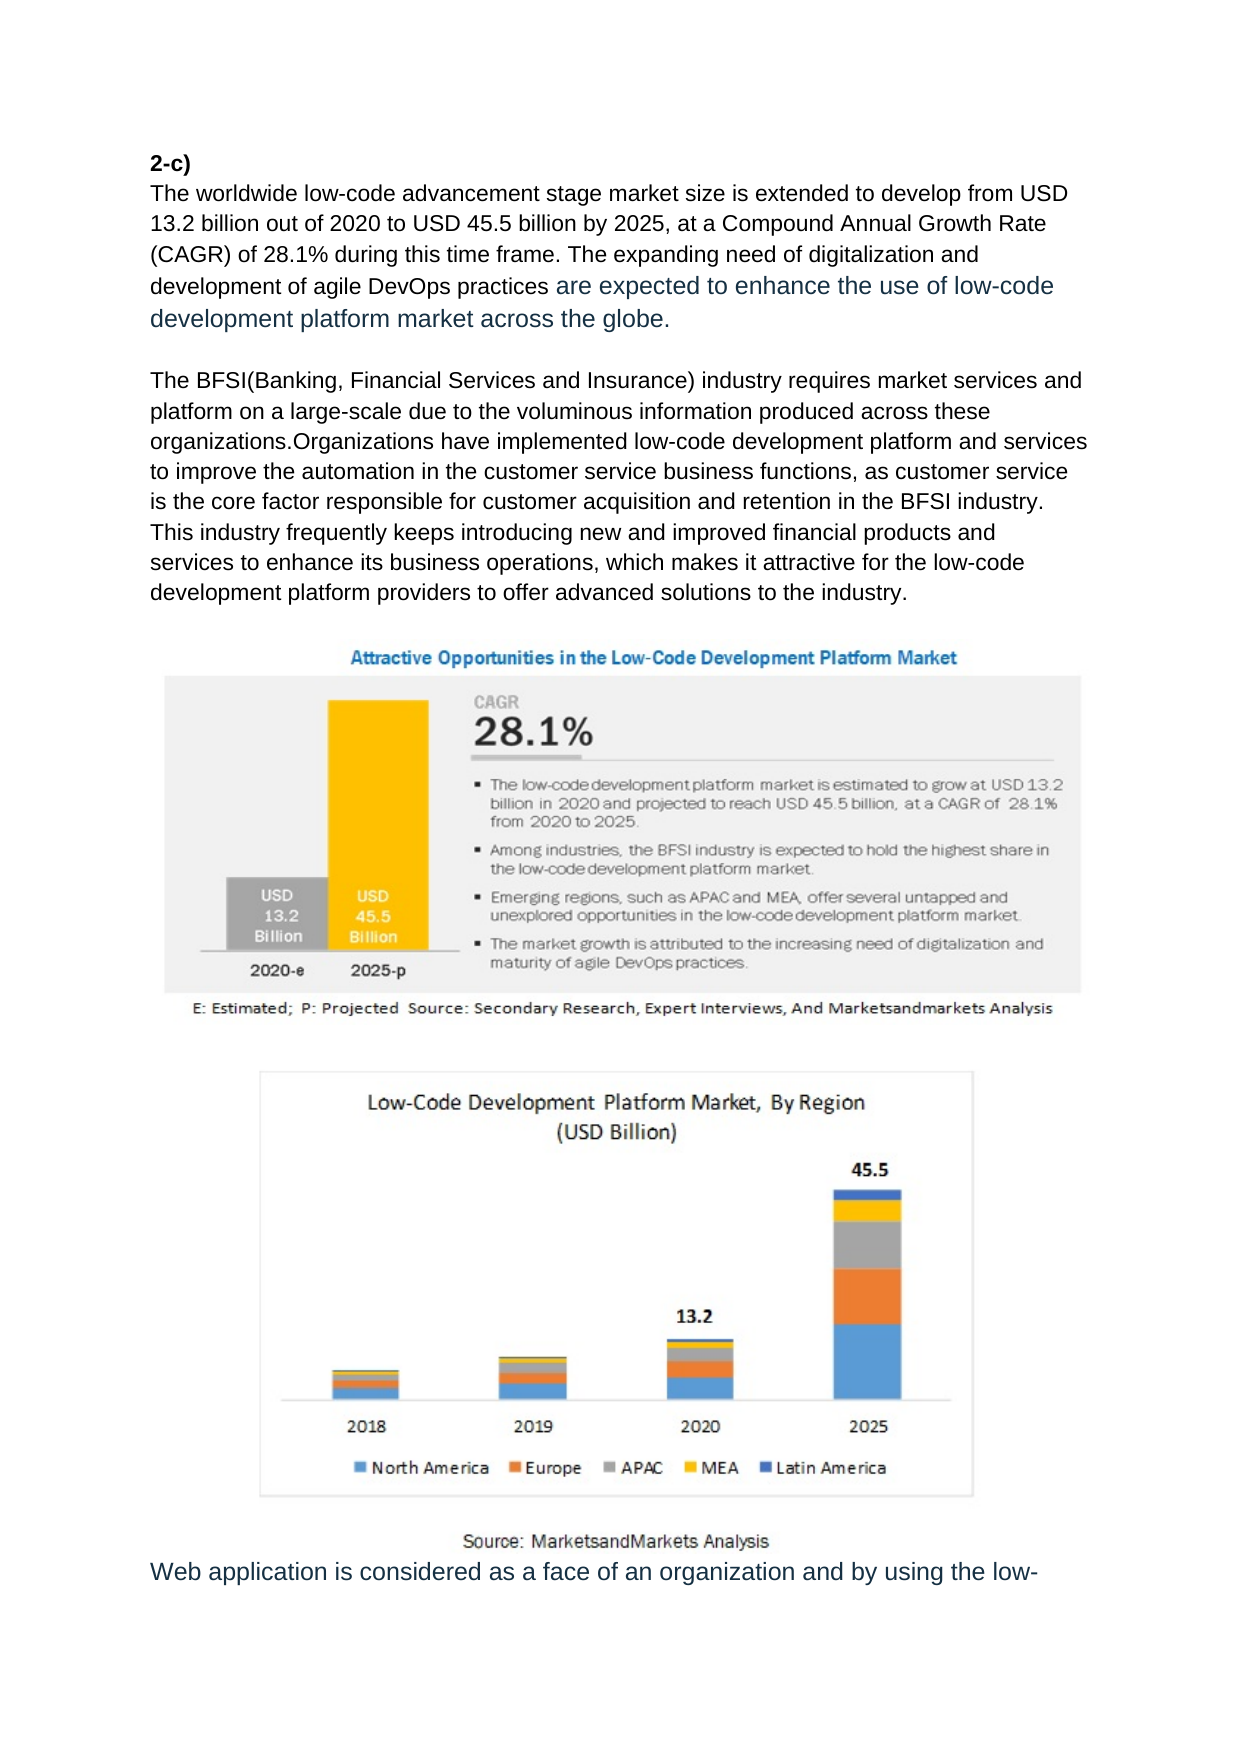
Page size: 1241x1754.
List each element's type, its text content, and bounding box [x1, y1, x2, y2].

text The worldwide low-code advancement stage market size is extended to develop from USD 13.2 billion out of 2020 to USD 45.5 billion by 2025, at a Compound Annual Growth Rate (CAGR) of 28.1% during this time frame. The expanding need of digitalization and development of agile DevOps practices are expected to enhance the use of low-code development platform market across the globe. [150, 180, 1090, 333]
text Web application is considered as a face of an organization and by using the low- [150, 1557, 1090, 1586]
picture [150, 639, 1091, 1025]
text services to enhance its business operations, which makes it attractive for the low-code development platform providers to offer advanced solutions to the industry. [150, 549, 1090, 605]
picture [236, 1058, 1004, 1554]
text 2-c) [150, 150, 1090, 176]
text The BFSI(Banking, Financial Services and Insurance) industry requires market services and platform on a large-scale due to the voluminous information produced across these organizations.Organizations have implemented low-code development platform and services to improve the automation in the customer service business functions, as customer service is the core factor responsible for customer acquisition and retention in the BFSI industry. This industry frequently keeps introducing new and improved financial products and [150, 367, 1090, 545]
